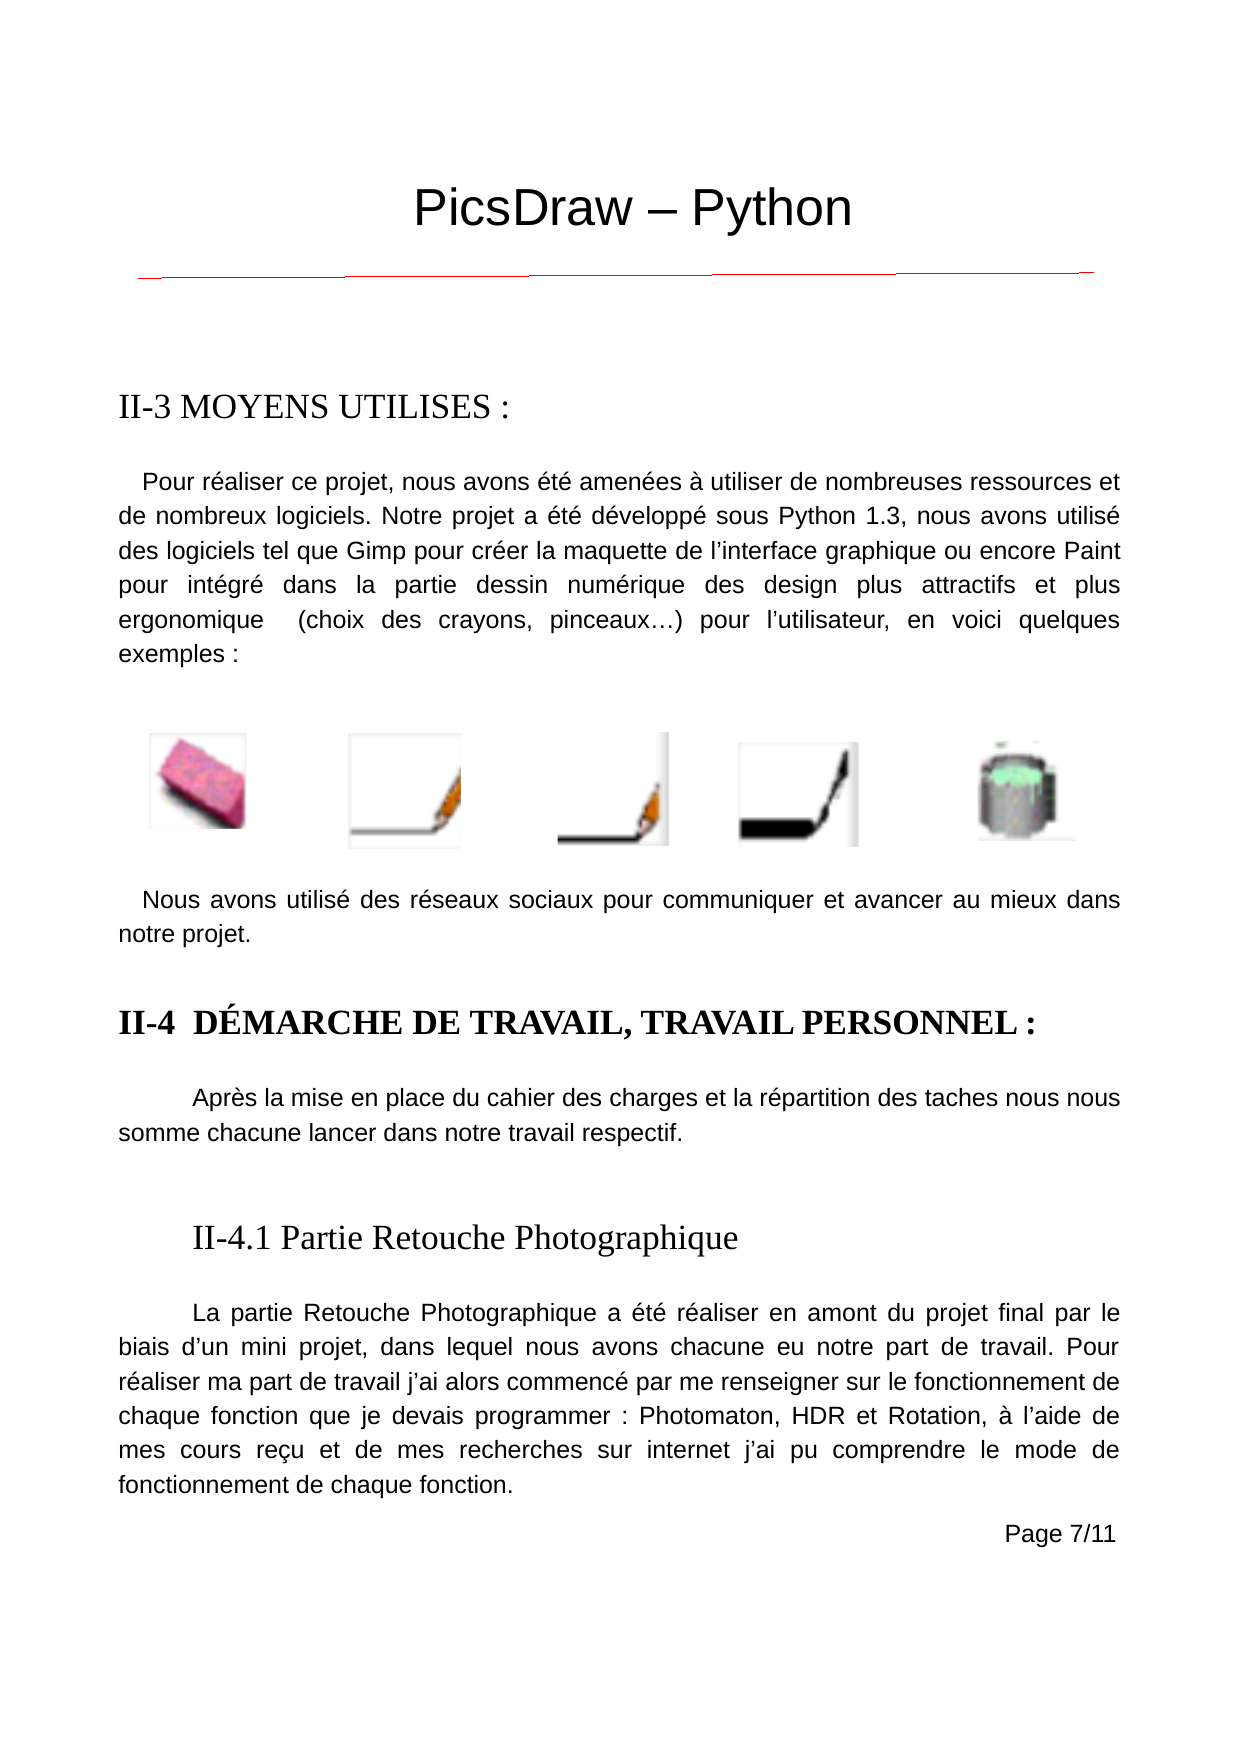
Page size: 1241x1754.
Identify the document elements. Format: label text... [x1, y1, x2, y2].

text II-4.1 Partie Retouche Photographique [118, 1216, 1122, 1257]
text II-3 MOYENS UTILISES : [118, 385, 1122, 426]
picture [557, 732, 670, 846]
text Pour réaliser ce projet, nous avons été amenées à utiliser de nombreuses ressources et de nombreux logiciels. Notre projet a été développé sous Python 1.3, nous avons utilisé des logiciels tel que Gimp pour créer la maquette de l’interface graphique ou encore Paint pour intégré dans la partie dessin numérique des design plus attractifs et plus ergonomique (choix des crayons, pinceaux…) pour l’utilisateur, en voici quelques exemples : [118, 467, 1122, 668]
text Page 7/11 [118, 1519, 1122, 1548]
text Après la mise en place du cahier des charges et la répartition des taches nous nous somme chacune lancer dans notre travail respectif. [118, 1083, 1122, 1147]
picture [348, 733, 461, 849]
text PicsDraw – Python [118, 176, 1122, 236]
picture [977, 741, 1077, 841]
text La partie Retouche Photographique a été réaliser en amont du projet final par le biais d’un mini projet, dans lequel nous avons chacune eu notre part de travail. Pour réaliser ma part de travail j’ai alors commencé par me renseigner sur le fonctionnement de chaque fonction que je devais programmer : Photomaton, HDR et Rotation, à l’aide de mes cours reçu et de mes recherches sur internet j’ai pu comprendre le mode de fonctionnement de chaque fonction. [118, 1298, 1122, 1499]
text II-4 DÉMARCHE DE TRAVAIL, TRAVAIL PERSONNEL : [118, 1002, 1122, 1042]
text Nous avons utilisé des réseaux sociaux pour communiquer et avancer au mieux dans notre projet. [118, 884, 1122, 948]
picture [738, 742, 859, 847]
picture [148, 733, 247, 829]
